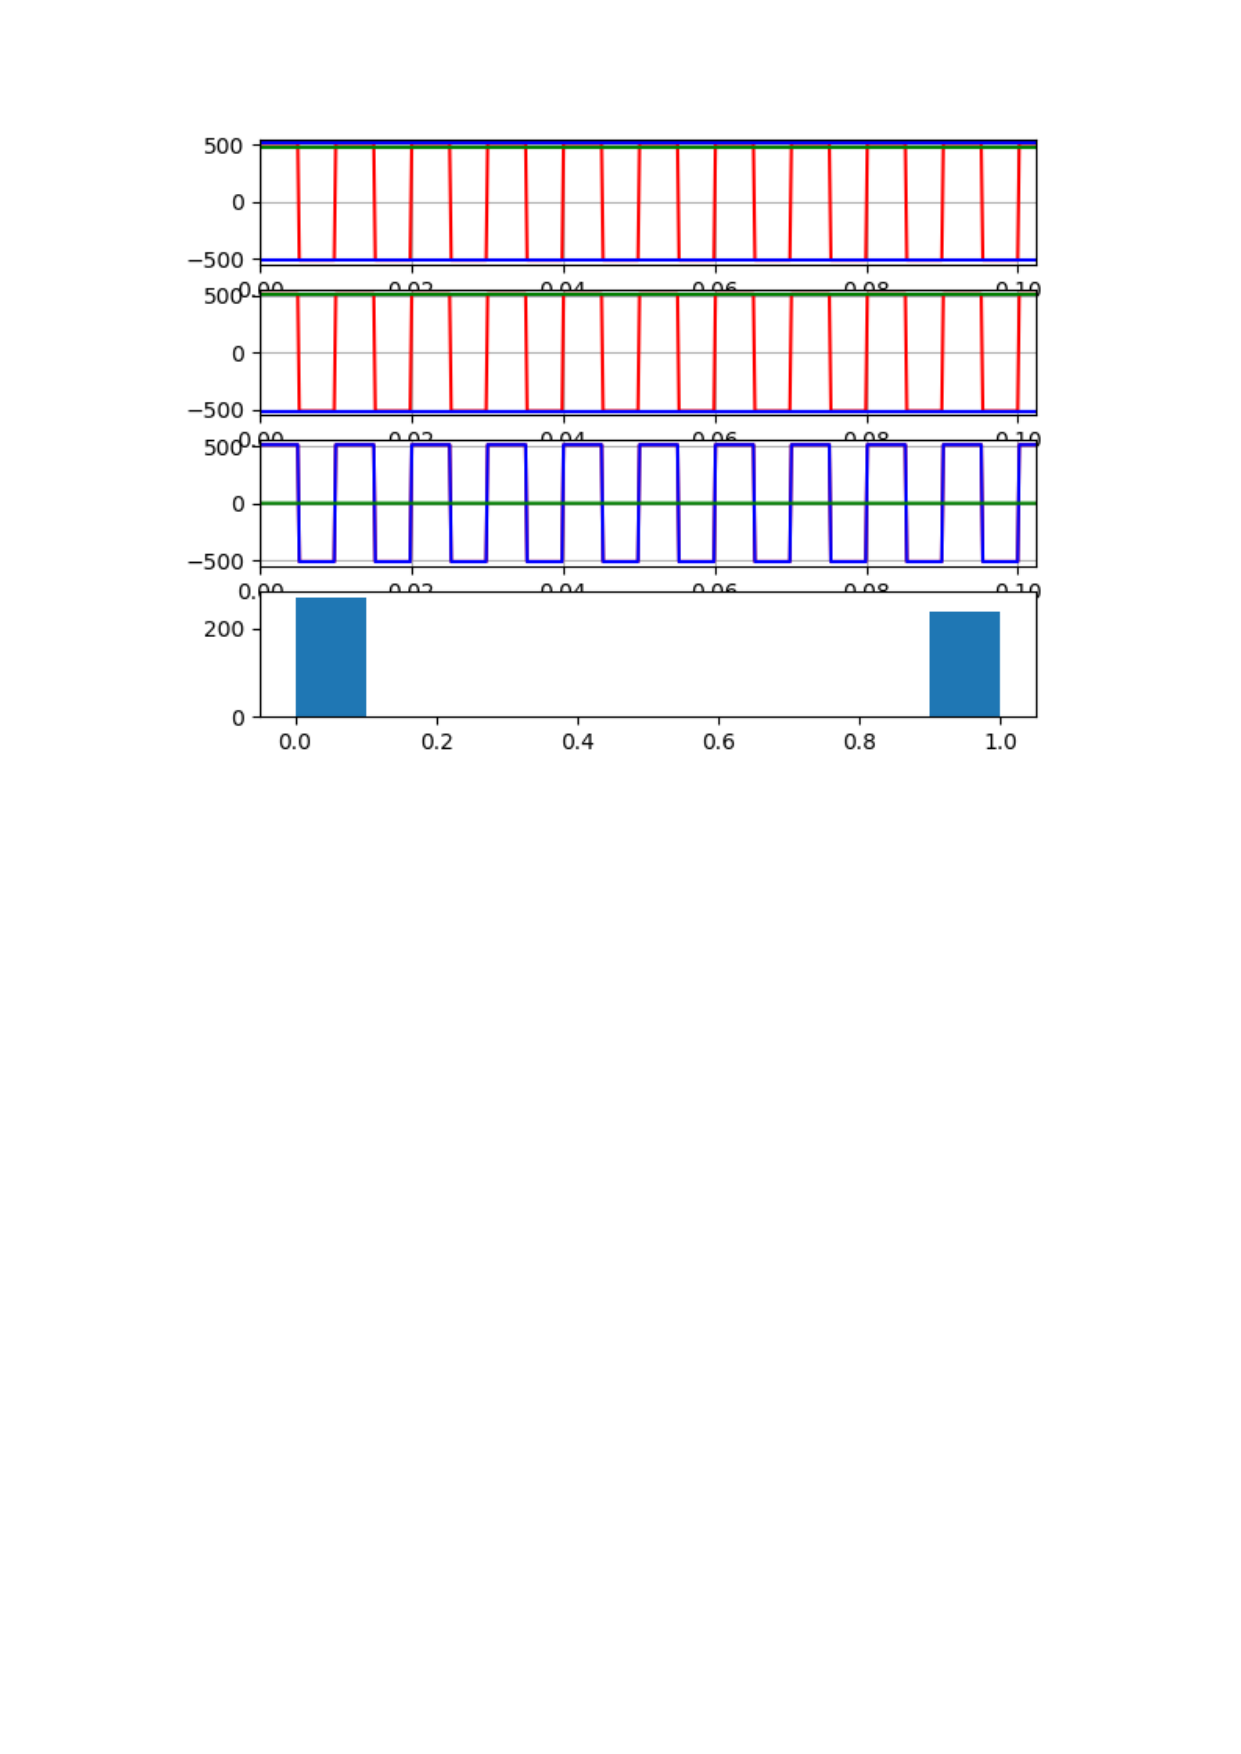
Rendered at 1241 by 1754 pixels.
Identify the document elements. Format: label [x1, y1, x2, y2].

picture [185, 118, 1055, 762]
